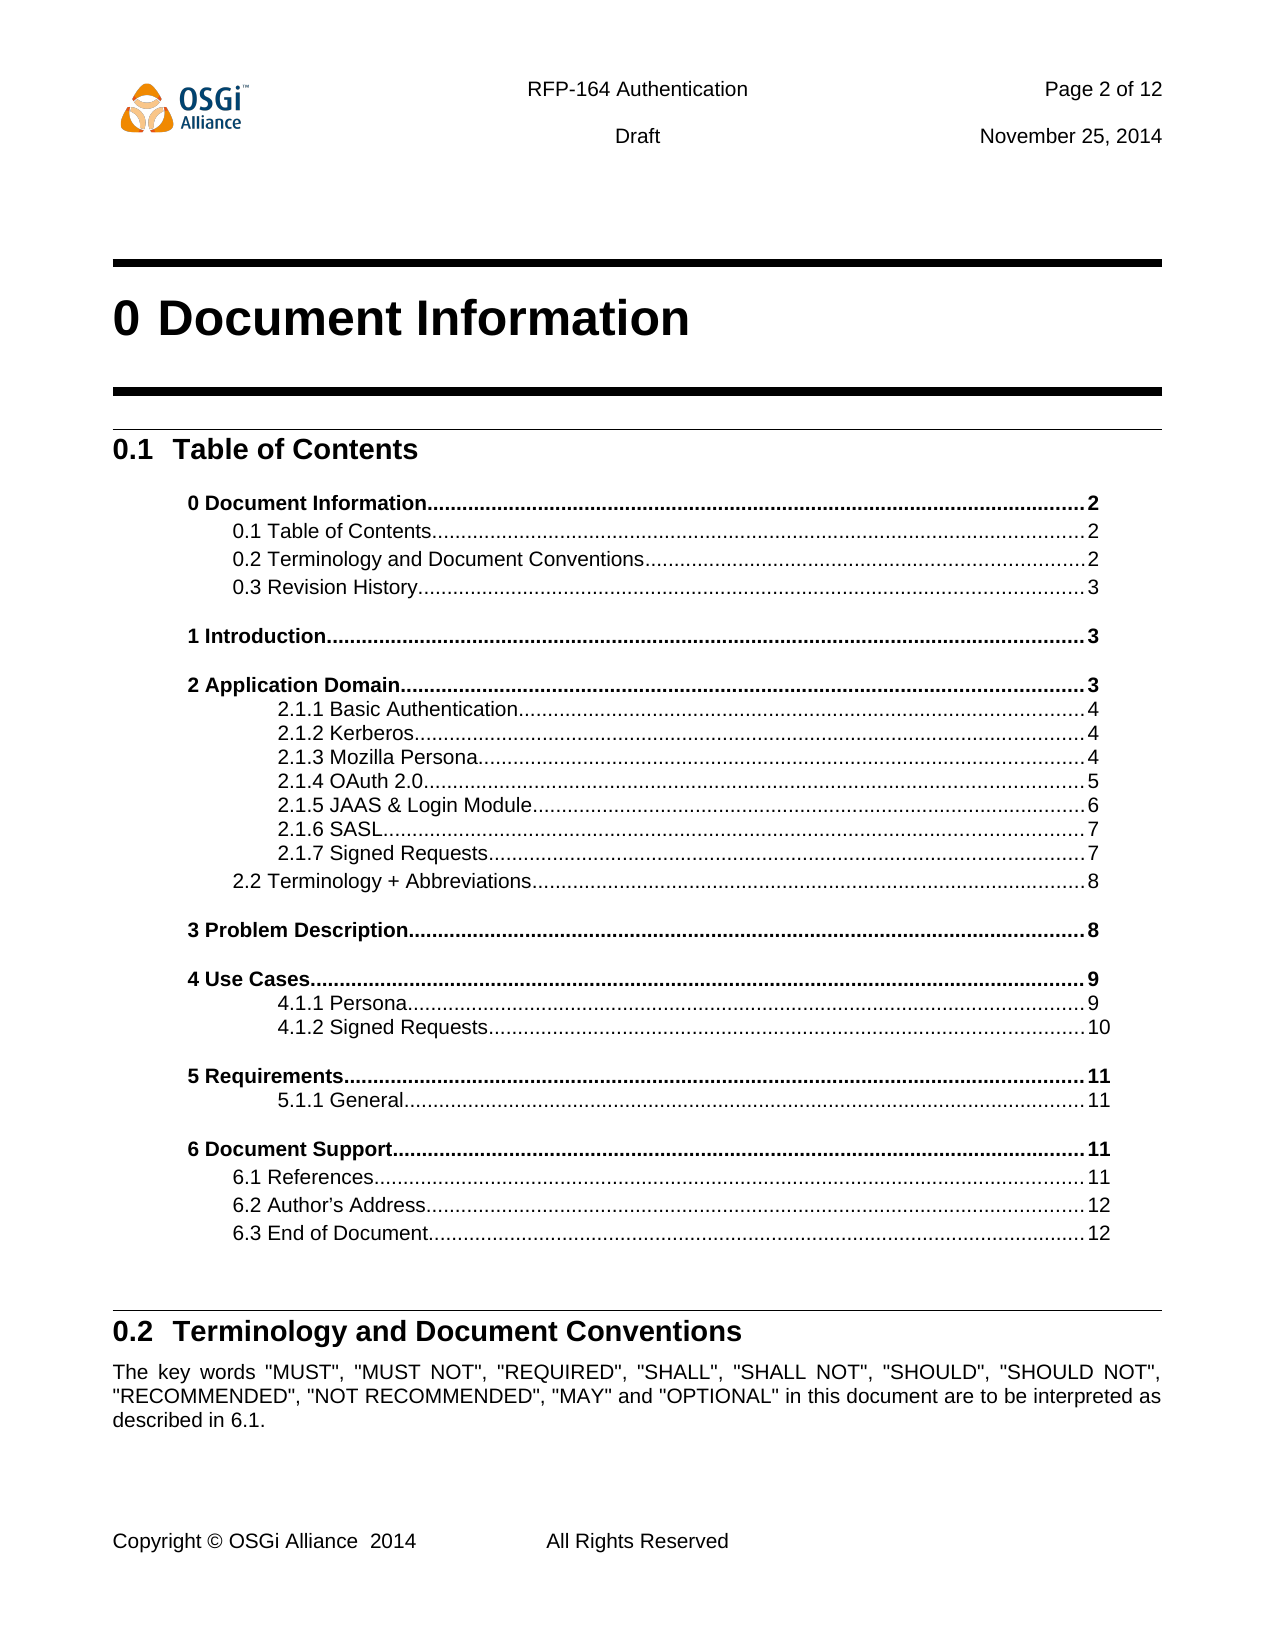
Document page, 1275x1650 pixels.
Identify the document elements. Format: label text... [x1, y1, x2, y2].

text 2.1.6 SASL 7 [277, 817, 1162, 841]
text 2.2 Terminology + Abbreviations 8 [232, 869, 1162, 893]
text The key words "MUST", "MUST NOT", "REQUIRED", "SHALL", "SHALL NOT", "SHOULD", "SHOULD NOT", "RECOMMENDED", "NOT RECOMMENDED", "MAY" and "OPTIONAL" in this document are to be interpreted as described in 1. [112, 1359, 1162, 1431]
text 2.1.2 Kerberos 4 [277, 721, 1162, 745]
picture [113, 76, 257, 140]
text 6.2 Author’s Address 12 [232, 1193, 1162, 1217]
text 1 Introduction 3 [187, 624, 1162, 648]
text 5 Requirements 11 [187, 1063, 1162, 1087]
subtitle Terminology and Document Conventions [112, 1311, 1162, 1347]
subtitle Document Information [112, 260, 1162, 396]
text 6.3 End of Document 12 [232, 1221, 1162, 1245]
text 4.1.2 Signed Requests 10 [277, 1014, 1162, 1038]
subtitle Table of Contents [112, 430, 1162, 466]
text 6.1 References 11 [232, 1164, 1162, 1188]
text 2.1.5 JAAS & Login Module 6 [277, 793, 1162, 817]
text 2 Application Domain 3 [187, 673, 1162, 697]
text 2.1.4 OAuth 2.0 5 [277, 769, 1162, 793]
text 6 Document Support 11 [187, 1136, 1162, 1160]
text 3 Problem Description 8 [187, 918, 1162, 942]
text 5.1.1 General 11 [277, 1087, 1162, 1111]
text 0.1 Table of Contents 2 [232, 519, 1162, 543]
text 2.1.3 Mozilla Persona 4 [277, 745, 1162, 769]
text 2.1.7 Signed Requests 7 [277, 841, 1162, 864]
text 4.1.1 Persona 9 [277, 991, 1162, 1014]
text 0.2 Terminology and Document Conventions 2 [232, 547, 1162, 571]
text 4 Use Cases 9 [187, 967, 1162, 991]
text 0.3 Revision History 3 [232, 575, 1162, 599]
text 2.1.1 Basic Authentication 4 [277, 697, 1162, 721]
text 0 Document Information 2 [187, 491, 1162, 514]
